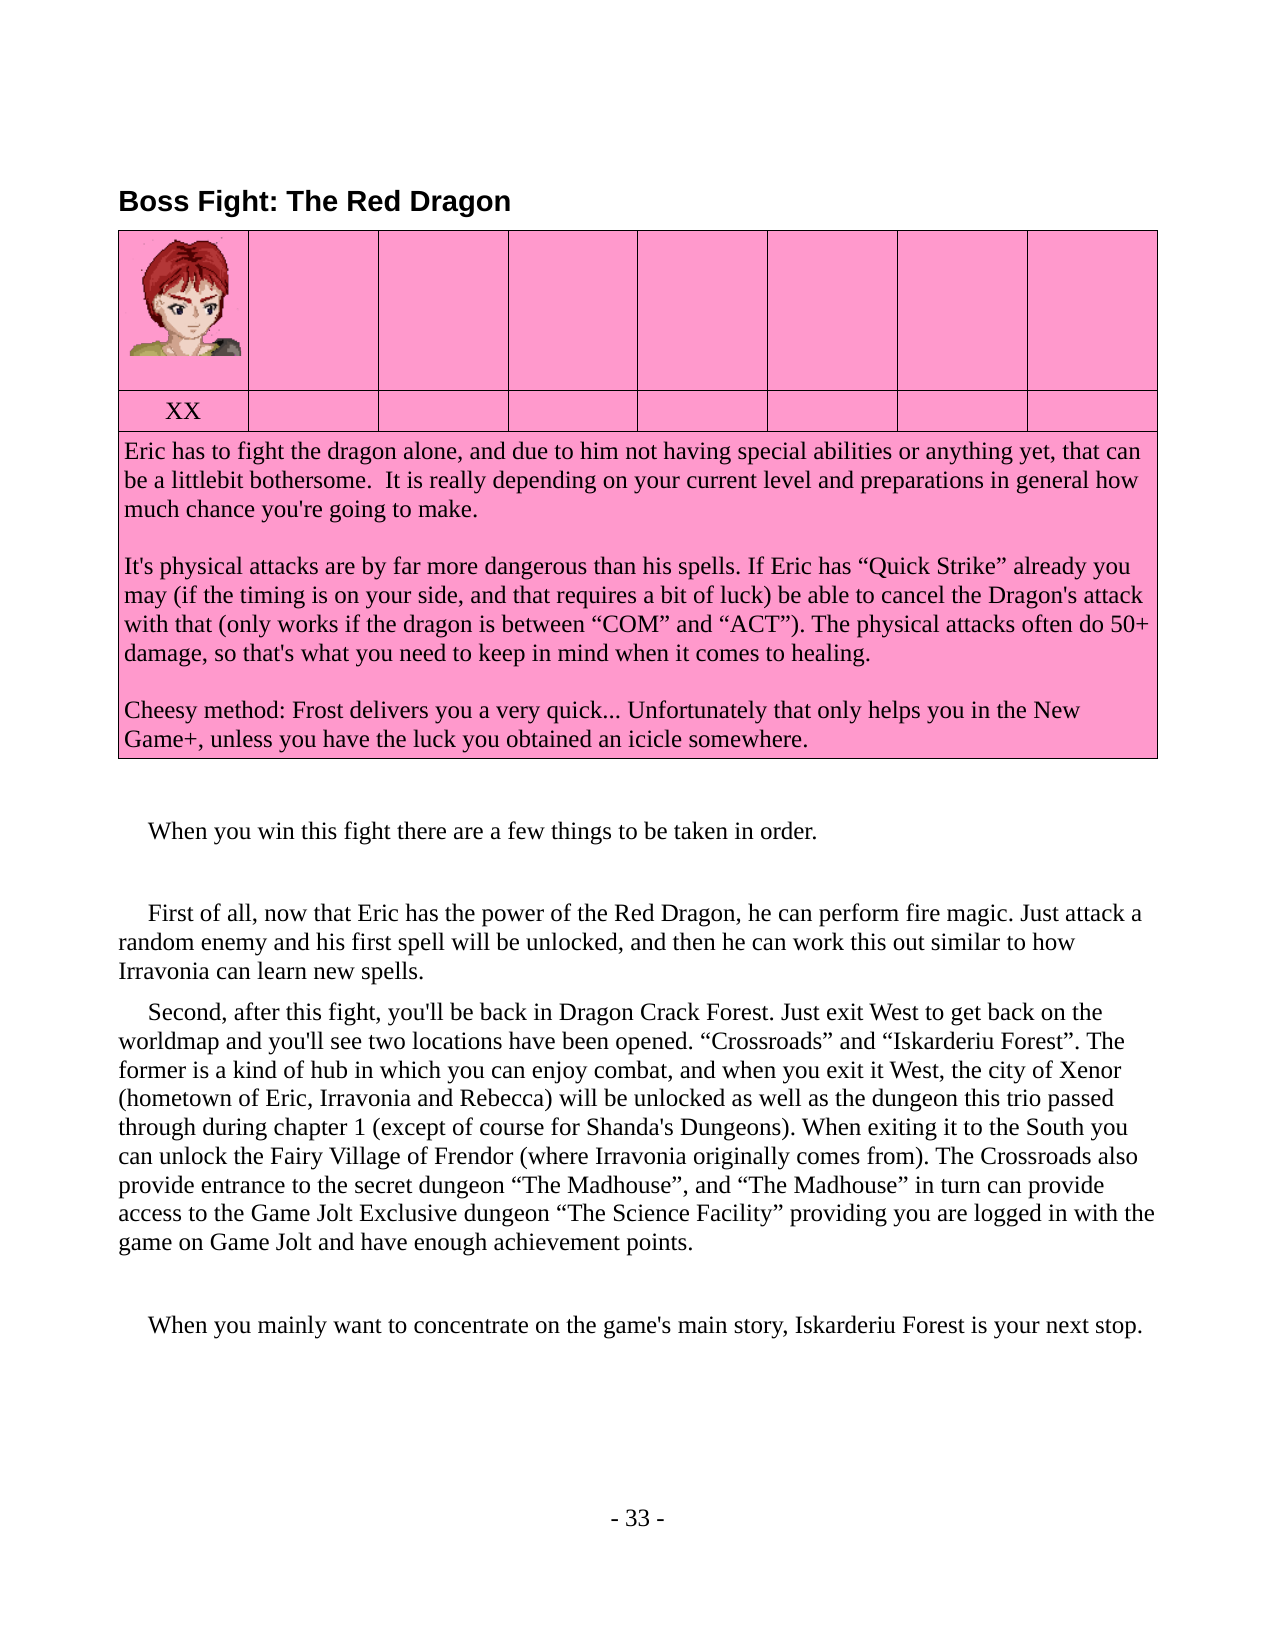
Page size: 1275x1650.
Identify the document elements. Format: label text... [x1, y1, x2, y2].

table_header [768, 231, 897, 390]
table_cell [1028, 391, 1157, 431]
text When you mainly want to concentrate on the game's main story, Iskarderiu Forest is your next stop. [118, 1310, 1157, 1338]
table_header [379, 231, 508, 390]
table_cell XX [119, 391, 248, 431]
table_cell [638, 391, 767, 431]
subtitle Boss Fight: The Red Dragon [118, 184, 1157, 218]
text Second, after this fight, you'll be back in Dragon Crack Forest. Just exit West to get back on the worldmap and you'll see two locations have been opened. “Crossroads” and “Iskarderiu Forest”. The former is a kind of hub in which you can enjoy combat, and when you exit it West, the city of Xenor (hometown of Eric, Irravonia and Rebecca) will be unlocked as well as the dungeon this trio passed through during chapter 1 (except of course for Shanda's Dungeons). When exiting it to the South you can unlock the Fairy Village of Frendor (where Irravonia originally comes from). The Crossroads also provide entrance to the secret dungeon “The Madhouse”, and “The Madhouse” in turn can provide access to the Game Jolt Exclusive dungeon “The Science Facility” providing you are logged in with the game on Game Jolt and have enough achievement points. [118, 997, 1157, 1256]
table_cell [509, 391, 637, 431]
table_header [509, 231, 637, 390]
table_cell [898, 391, 1027, 431]
table_header [119, 231, 248, 390]
table_cell [379, 391, 508, 431]
picture [124, 236, 242, 356]
text First of all, now that Eric has the power of the Red Dragon, he can perform fire magic. Just attack a random enemy and his first spell will be unlocked, and then he can work this out similar to how Irravonia can learn new spells. [118, 898, 1157, 985]
text When you win this fight there are a few things to be taken in order. [118, 816, 1157, 845]
table_header [1028, 231, 1157, 390]
table_cell Eric has to fight the dragon alone, and due to him not having special abilities or anything yet, that can be a littlebit bothersome. It is really depending on your current level and preparations in general how much chance you're going to make. It's physical attacks are by far more dangerous than his spells. If Eric has “Quick Strike” already you may (if the timing is on your side, and that requires a bit of luck) be able to cancel the Dragon's attack with that (only works if the dragon is between “COM” and “ACT”). The physical attacks often do 50+ damage, so that's what you need to keep in mind when it comes to healing. Cheesy method: Frost delivers you a very quick... Unfortunately that only helps you in the New Game+, unless you have the luck you obtained an icicle somewhere. [119, 432, 1157, 758]
table_cell [249, 391, 378, 431]
table_cell [768, 391, 897, 431]
table_header [249, 231, 378, 390]
table_header [638, 231, 767, 390]
table_header [898, 231, 1027, 390]
